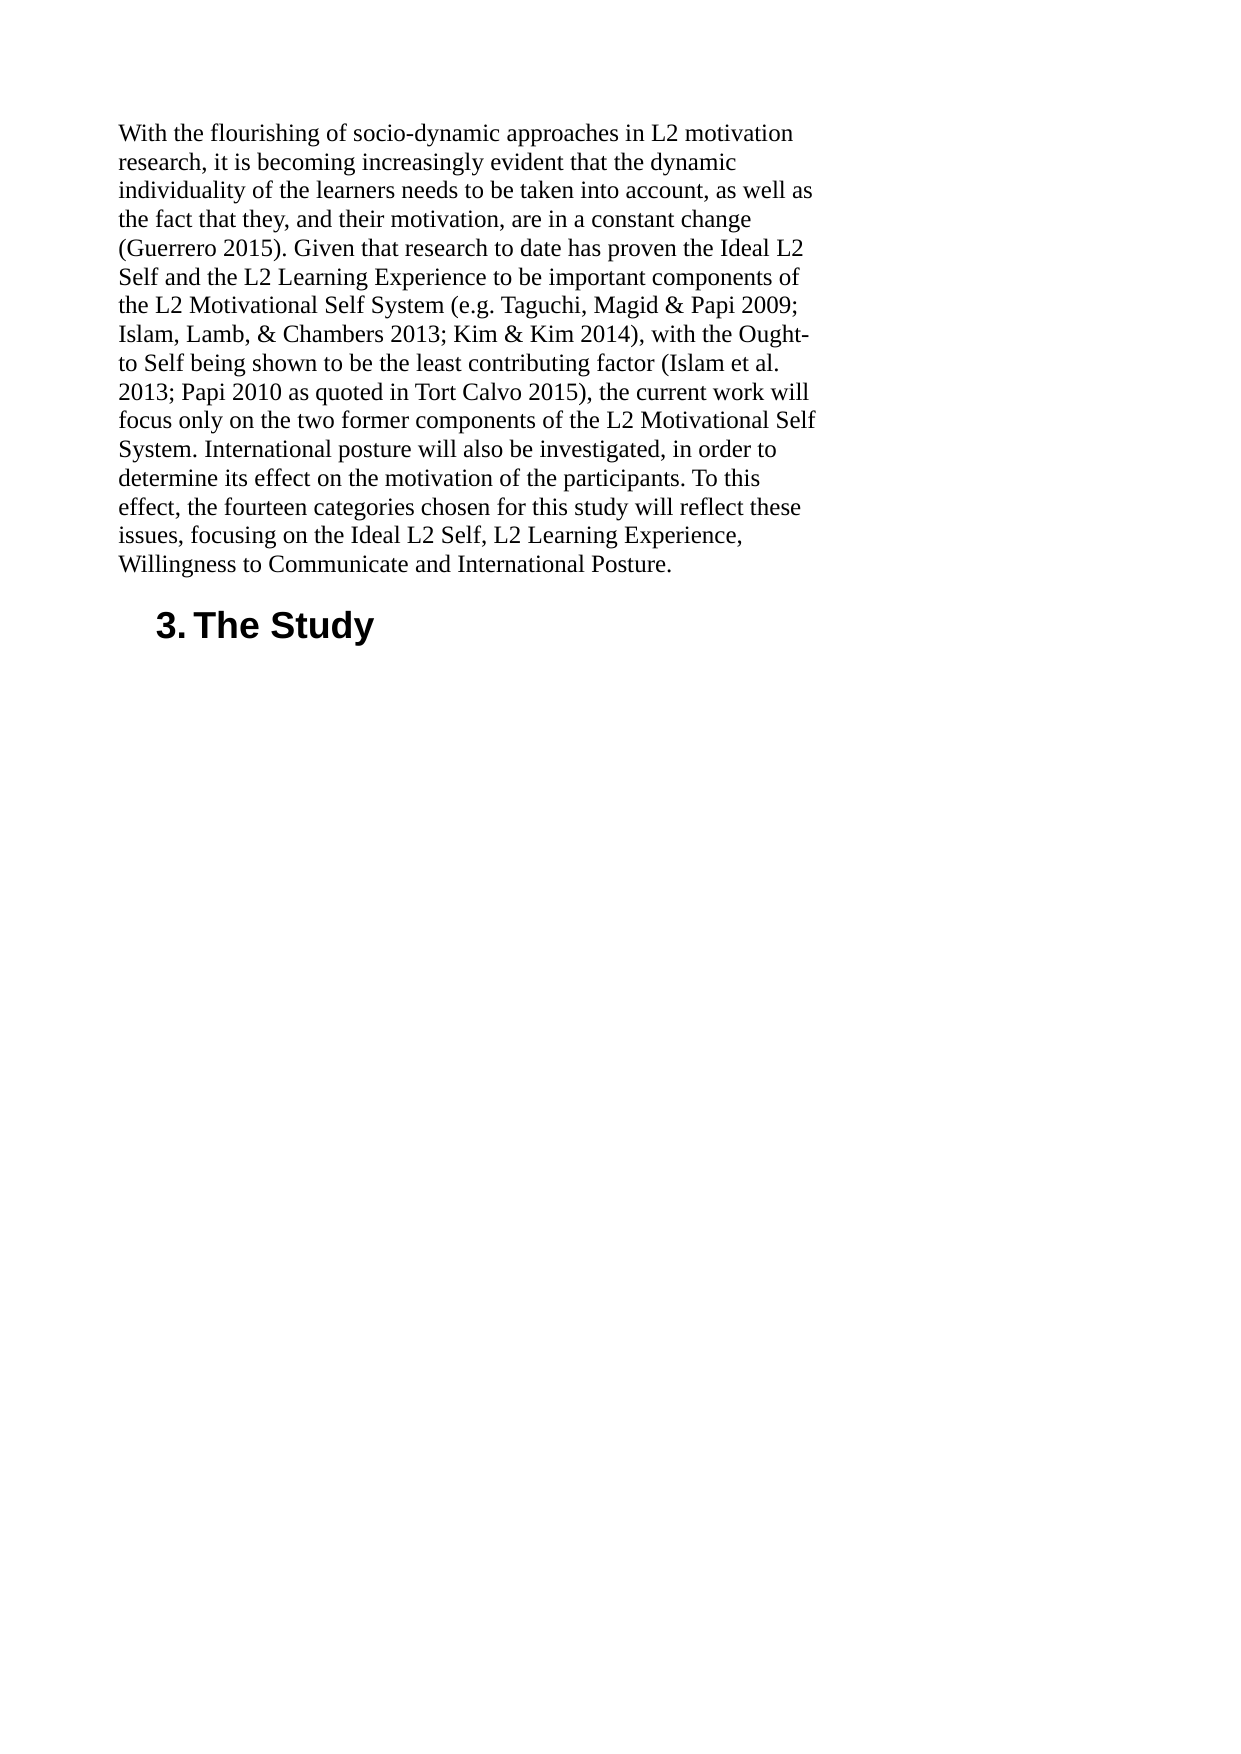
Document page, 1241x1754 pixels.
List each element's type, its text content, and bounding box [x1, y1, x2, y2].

list The Study [156, 603, 827, 646]
text With the flourishing of socio-dynamic approaches in L2 motivation research, it is becoming increasingly evident that the dynamic individuality of the learners needs to be taken into account, as well as the fact that they, and their motivation, are in a constant change (Guerrero 2015). Given that research to date has proven the Ideal L2 Self and the L2 Learning Experience to be important components of the L2 Motivational Self System (e.g. Taguchi, Magid & Papi 2009; Islam, Lamb, & Chambers 2013; Kim & Kim 2014), with the Ought-to Self being shown to be the least contributing factor (Islam et al. 2013; Papi 2010 as quoted in Tort Calvo 2015), the current work will focus only on the two former components of the L2 Motivational Self System. International posture will also be investigated, in order to determine its effect on the motivation of the participants. To this effect, the fourteen categories chosen for this study will reflect these issues, focusing on the Ideal L2 Self, L2 Learning Experience, Willingness to Communicate and International Posture. [118, 118, 827, 578]
